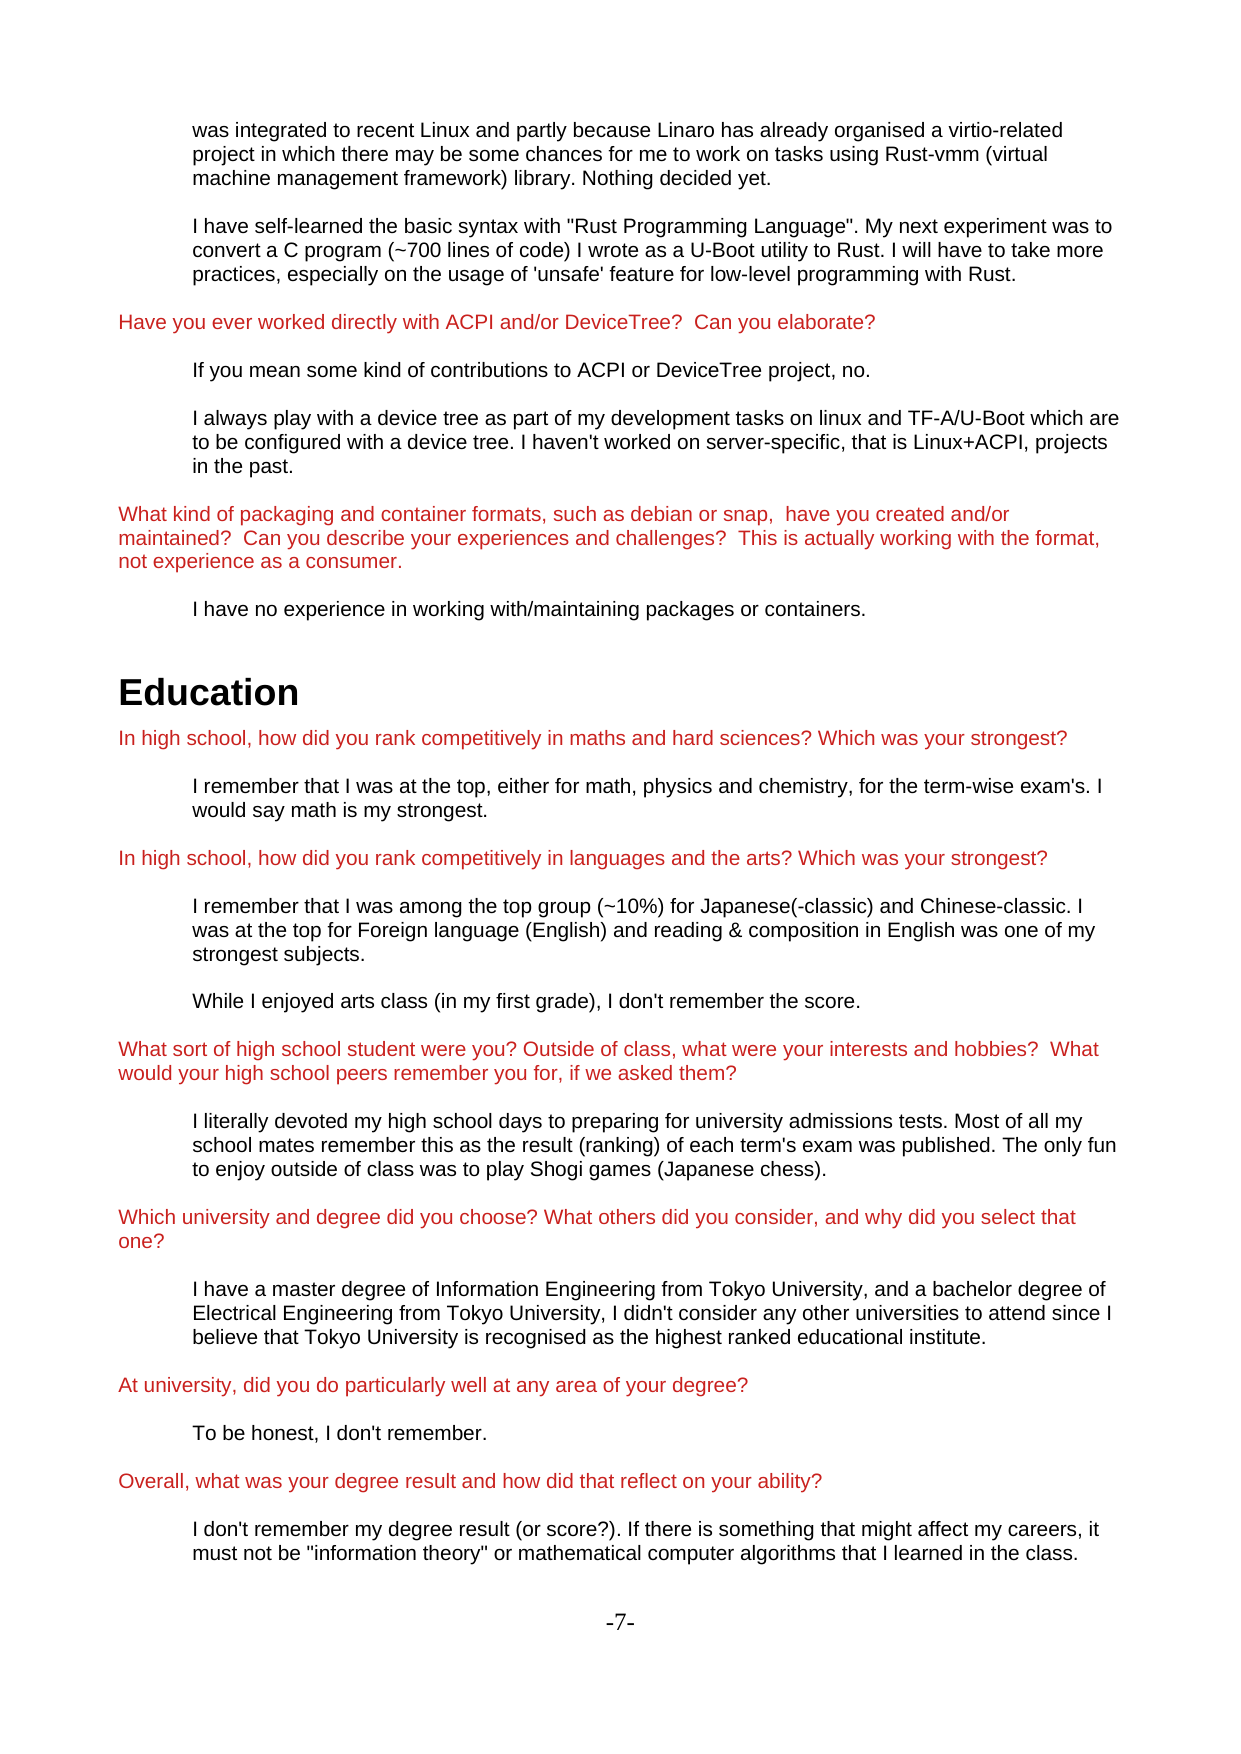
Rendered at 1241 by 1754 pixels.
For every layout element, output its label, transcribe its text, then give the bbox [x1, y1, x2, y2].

text I remember that I was at the top, either for math, physics and chemistry, for the term-wise exam's. I would say math is my strongest. [192, 774, 1122, 822]
text What kind of packaging and container formats, such as debian or snap, have you created and/or maintained? Can you describe your experiences and challenges? This is actually working with the format, not experience as a consumer. [118, 501, 1122, 573]
text was integrated to recent Linux and partly because Linaro has already organised a virtio-related project in which there may be some chances for me to work on tasks using Rust-vmm (virtual machine management framework) library. Nothing decided yet. [192, 118, 1122, 190]
text What sort of high school student were you? Outside of class, what were your interests and hobbies? What would your high school peers remember you for, if we asked them? [118, 1037, 1122, 1085]
text While I enjoyed arts class (in my first grade), I don't remember the score. [192, 989, 1122, 1013]
subtitle Education [118, 670, 1122, 713]
text Which university and degree did you choose? What others did you consider, and why did you select that one? [118, 1205, 1122, 1253]
text I always play with a device tree as part of my development tasks on linux and TF-A/U-Boot which are to be configured with a device tree. I haven't worked on server-specific, that is Linux+ACPI, projects in the past. [192, 406, 1122, 477]
text At university, did you do particularly well at any area of your degree? [118, 1373, 1122, 1397]
text Have you ever worked directly with ACPI and/or DeviceTree? Can you elaborate? [118, 310, 1122, 334]
text Overall, what was your degree result and how did that reflect on your ability? [118, 1468, 1122, 1492]
text In high school, how did you rank competitively in maths and hard sciences? Which was your strongest? [118, 726, 1122, 750]
text I literally devoted my high school days to preparing for university admissions tests. Most of all my school mates remember this as the result (ranking) of each term's exam was published. The only fun to enjoy outside of class was to play Shogi games (Japanese chess). [192, 1109, 1122, 1181]
text I don't remember my degree result (or score?). If there is something that might affect my careers, it must not be "information theory" or mathematical computer algorithms that I learned in the class. [192, 1516, 1122, 1564]
text If you mean some kind of contributions to ACPI or DeviceTree project, no. [192, 358, 1122, 382]
text I remember that I was among the top group (~10%) for Japanese(-classic) and Chinese-classic. I was at the top for Foreign language (English) and reading & composition in English was one of my strongest subjects. [192, 893, 1122, 965]
text In high school, how did you rank competitively in languages and the arts? Which was your strongest? [118, 846, 1122, 869]
text I have self-learned the basic syntax with "Rust Programming Language". My next experiment was to convert a C program (~700 lines of code) I wrote as a U-Boot utility to Rust. I will have to take more practices, especially on the usage of 'unsafe' feature for low-level programming with Rust. [192, 214, 1122, 286]
text To be honest, I don't remember. [192, 1421, 1122, 1444]
text I have no experience in working with/maintaining packages or containers. [192, 597, 1122, 621]
text I have a master degree of Information Engineering from Tokyo University, and a bachelor degree of Electrical Engineering from Tokyo University, I didn't consider any other universities to attend since I believe that Tokyo University is recognised as the highest ranked educational institute. [192, 1277, 1122, 1349]
